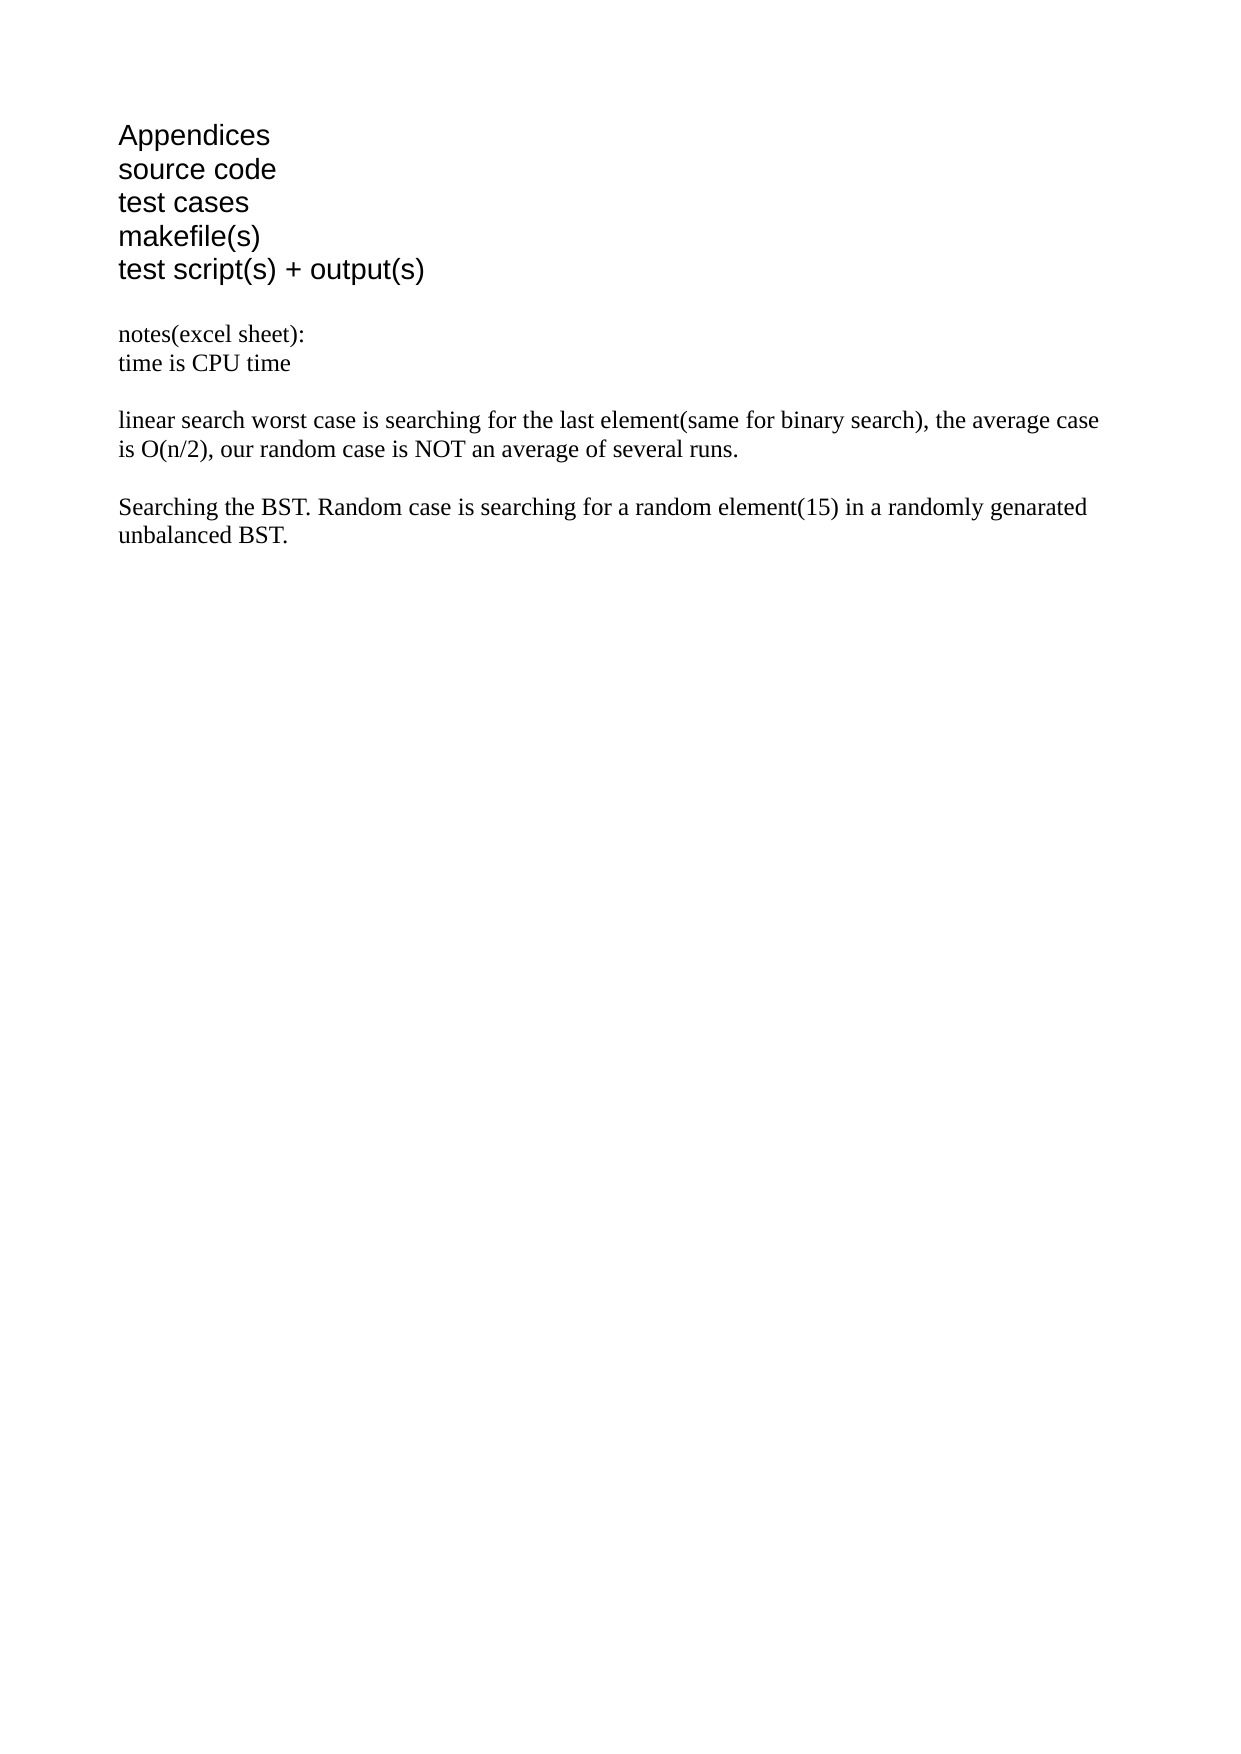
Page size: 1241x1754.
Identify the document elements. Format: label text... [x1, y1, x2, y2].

text Appendices [118, 118, 1122, 152]
text Searching the BST. Random case is searching for a random element(15) in a randomly genarated unbalanced BST. [118, 492, 1122, 549]
text time is CPU time [118, 348, 1122, 377]
text notes(excel sheet): [118, 319, 1122, 348]
text makefile(s) [118, 219, 1122, 252]
text test cases [118, 185, 1122, 219]
text source code [118, 152, 1122, 185]
text test script(s) + output(s) [118, 252, 1122, 319]
text linear search worst case is searching for the last element(same for binary search), the average case is O(n/2), our random case is NOT an average of several runs. [118, 406, 1122, 463]
